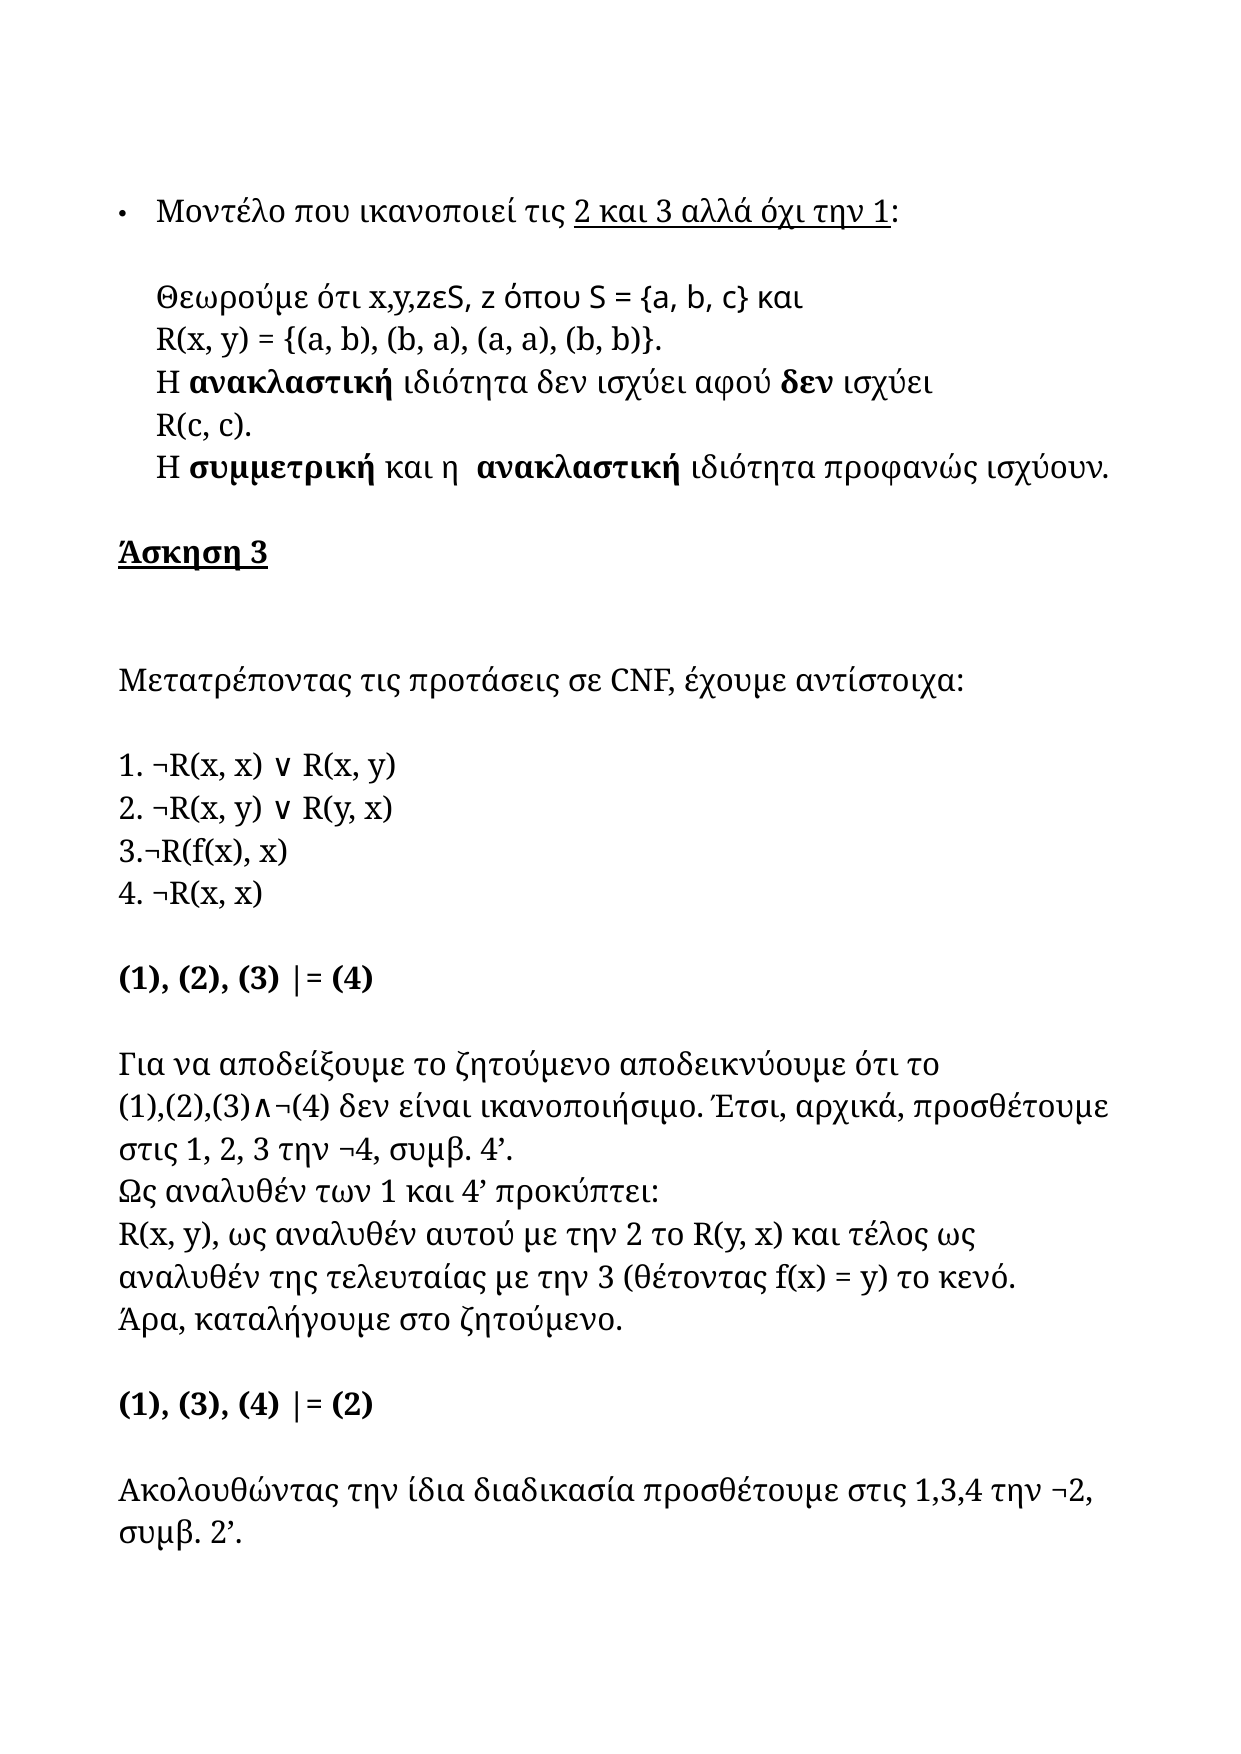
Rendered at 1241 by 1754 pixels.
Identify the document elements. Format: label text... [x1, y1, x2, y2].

text R(x, y), ως αναλυθέν αυτού με την 2 το R(y, x) και τέλος ως αναλυθέν της τελευταίας με την 3 (θέτοντας f(x) = y) το κενό. [118, 1212, 1122, 1297]
text Μετατρέποντας τις προτάσεις σε CNF, έχουμε αντίστοιχα: [118, 658, 1122, 701]
text 1. ¬R(x, x) ∨ R(x, y) [118, 743, 1122, 786]
text Για να αποδείξουμε το ζητούμενο αποδεικνύουμε ότι το (1),(2),(3)∧¬(4) δεν είναι ικανοποιήσιμο. Έτσι, αρχικά, προσθέτουμε στις 1, 2, 3 την ¬4, συμβ. 4’. [118, 1042, 1122, 1169]
text Ως αναλυθέν των 1 και 4’ προκύπτει: [118, 1169, 1122, 1212]
text Άρα, καταλήγουμε στο ζητούμενο. [118, 1297, 1122, 1340]
list [118, 118, 1122, 189]
list Μοντέλο που ικανοποιεί τις 2 και 3 αλλά όχι την 1: Θεωρούμε ότι x,y,zεS, z όπου S = {a, b, c} και R(x, y) = {(a, b), (b, a), (a, a), (b, b)}. Η ανακλαστική ιδιότητα δεν ισχύει αφού δεν ισχύει R(c, c). Η συμμετρική και η ανακλαστική ιδιότητα προφανώς ισχύουν. [118, 189, 1122, 488]
text 2. ¬R(x, y) ∨ R(y, x) [118, 786, 1122, 828]
text Άσκηση 3 [118, 530, 1122, 573]
text Ακολουθώντας την ίδια διαδικασία προσθέτουμε στις 1,3,4 την ¬2, συμβ. 2’. [118, 1468, 1122, 1553]
text (1), (2), (3) |= (4) [118, 956, 1122, 999]
text 4. ¬R(x, x) [118, 871, 1122, 914]
text 3.¬R(f(x), x) [118, 828, 1122, 871]
text (1), (3), (4) |= (2) [118, 1382, 1122, 1425]
